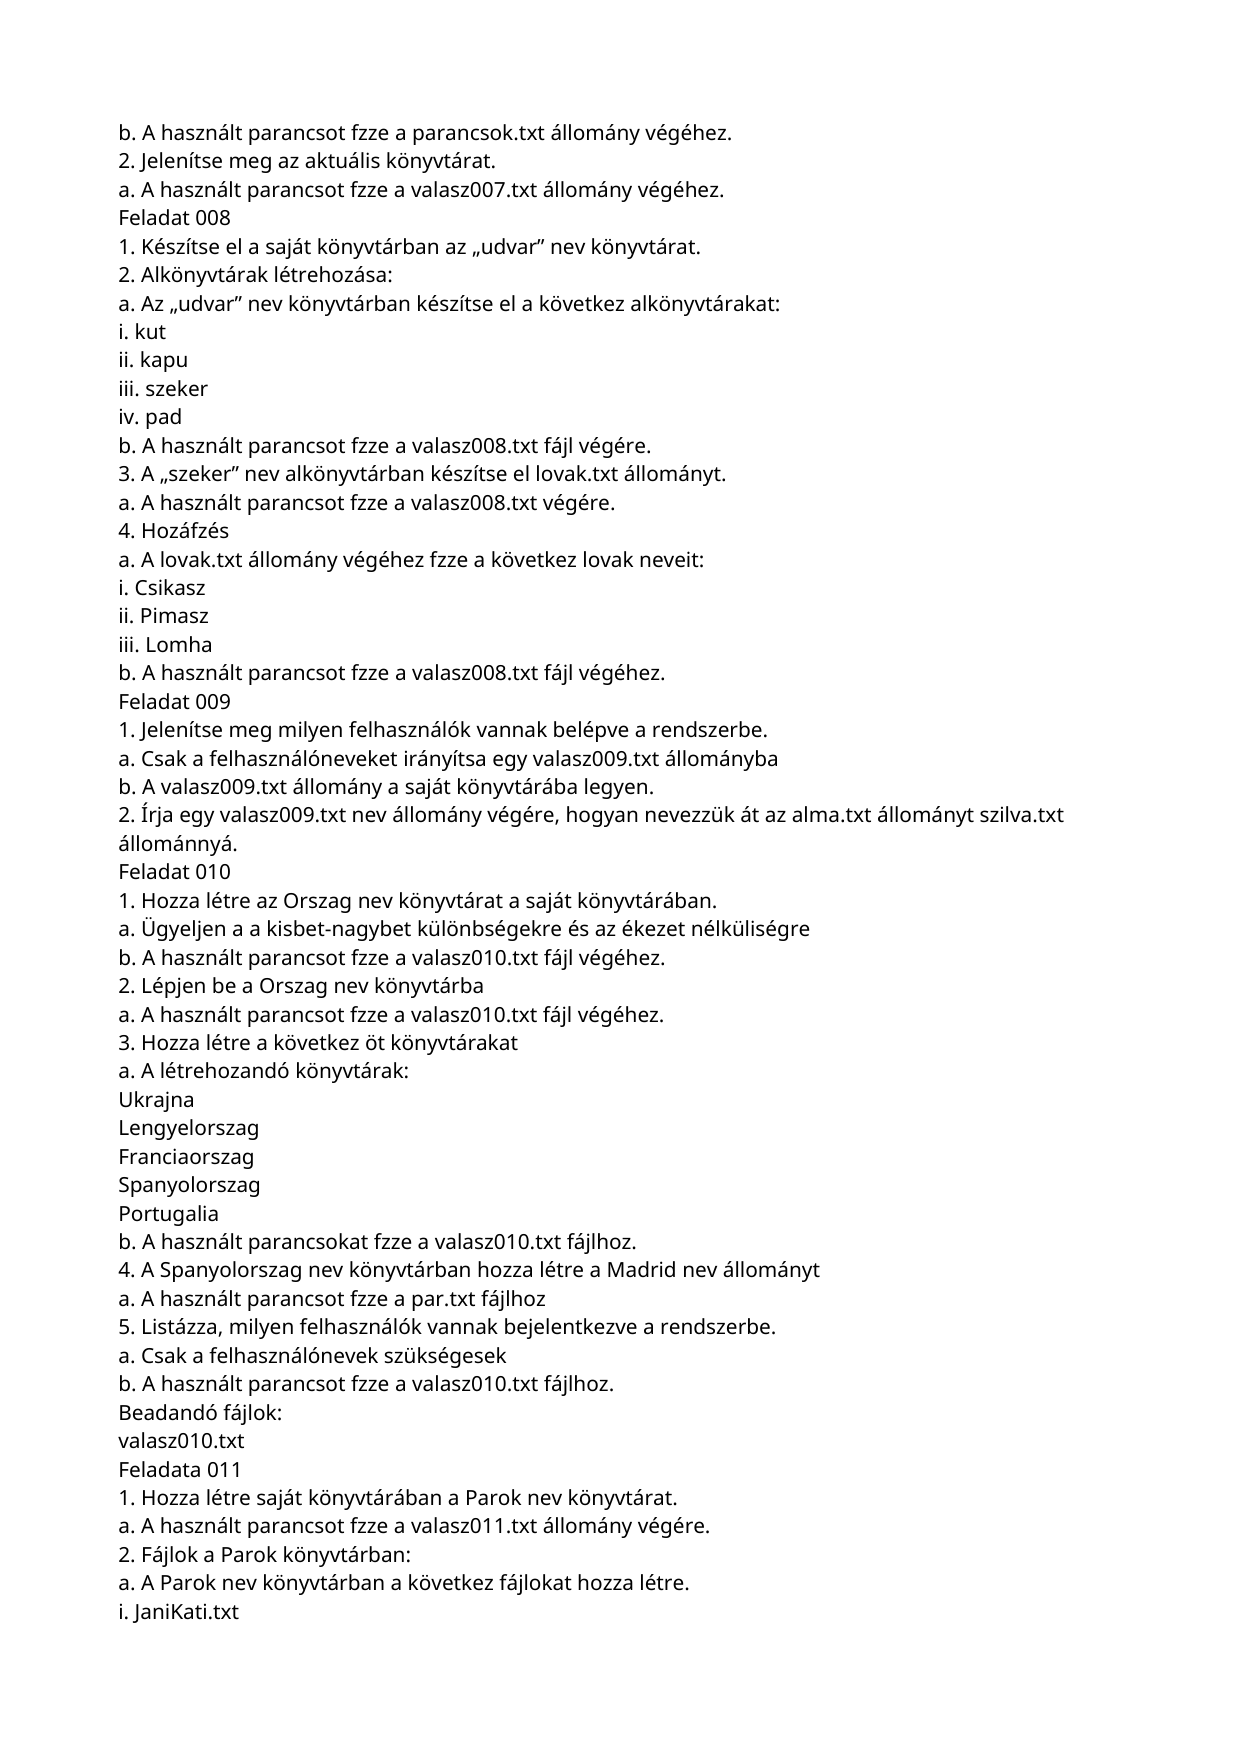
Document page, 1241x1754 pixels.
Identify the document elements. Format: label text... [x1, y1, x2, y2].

text 2. Alkönyvtárak létrehozása: [118, 260, 1122, 289]
text 3. Hozza létre a következ öt könyvtárakat [118, 1028, 1122, 1057]
text Feladata 011 [118, 1455, 1122, 1483]
text valasz010.txt [118, 1426, 1122, 1455]
text i. Csikasz [118, 573, 1122, 602]
text a. A használt parancsot fzze a valasz008.txt végére. [118, 488, 1122, 516]
text Beadandó fájlok: [118, 1398, 1122, 1426]
text 2. Jelenítse meg az aktuális könyvtárat. [118, 147, 1122, 175]
text 2. Lépjen be a Orszag nev könyvtárba [118, 971, 1122, 1000]
text 4. A Spanyolorszag nev könyvtárban hozza létre a Madrid nev állományt [118, 1256, 1122, 1284]
text b. A használt parancsokat fzze a valasz010.txt fájlhoz. [118, 1227, 1122, 1256]
text a. A lovak.txt állomány végéhez fzze a következ lovak neveit: [118, 545, 1122, 573]
text a. A létrehozandó könyvtárak: [118, 1057, 1122, 1085]
text a. Csak a felhasználónevek szükségesek [118, 1341, 1122, 1369]
text 1. Hozza létre az Orszag nev könyvtárat a saját könyvtárában. [118, 886, 1122, 914]
text a. A használt parancsot fzze a par.txt fájlhoz [118, 1284, 1122, 1312]
text b. A használt parancsot fzze a valasz008.txt fájl végére. [118, 431, 1122, 459]
text iii. Lomha [118, 630, 1122, 658]
text i. JaniKati.txt [118, 1597, 1122, 1625]
text b. A használt parancsot fzze a valasz010.txt fájl végéhez. [118, 943, 1122, 971]
text iv. pad [118, 402, 1122, 431]
text Spanyolorszag [118, 1170, 1122, 1199]
text 2. Fájlok a Parok könyvtárban: [118, 1540, 1122, 1568]
text Feladat 008 [118, 203, 1122, 232]
text iii. szeker [118, 374, 1122, 402]
text Ukrajna [118, 1085, 1122, 1113]
text Franciaorszag [118, 1142, 1122, 1170]
text 3. A „szeker” nev alkönyvtárban készítse el lovak.txt állományt. [118, 459, 1122, 488]
text b. A használt parancsot fzze a valasz010.txt fájlhoz. [118, 1369, 1122, 1398]
text a. A Parok nev könyvtárban a következ fájlokat hozza létre. [118, 1568, 1122, 1597]
text b. A használt parancsot fzze a parancsok.txt állomány végéhez. [118, 118, 1122, 147]
text b. A valasz009.txt állomány a saját könyvtárába legyen. [118, 772, 1122, 801]
text a. A használt parancsot fzze a valasz007.txt állomány végéhez. [118, 175, 1122, 203]
text ii. kapu [118, 346, 1122, 374]
text a. Az „udvar” nev könyvtárban készítse el a következ alkönyvtárakat: [118, 289, 1122, 317]
text b. A használt parancsot fzze a valasz008.txt fájl végéhez. [118, 658, 1122, 687]
text ii. Pimasz [118, 602, 1122, 630]
text a. Csak a felhasználóneveket irányítsa egy valasz009.txt állományba [118, 744, 1122, 772]
text Portugalia [118, 1199, 1122, 1227]
text 5. Listázza, milyen felhasználók vannak bejelentkezve a rendszerbe. [118, 1312, 1122, 1341]
text Feladat 009 [118, 687, 1122, 715]
text 1. Jelenítse meg milyen felhasználók vannak belépve a rendszerbe. [118, 715, 1122, 744]
text 4. Hozáfzés [118, 516, 1122, 545]
text Lengyelorszag [118, 1113, 1122, 1142]
text a. A használt parancsot fzze a valasz010.txt fájl végéhez. [118, 1000, 1122, 1028]
text i. kut [118, 317, 1122, 346]
text 1. Hozza létre saját könyvtárában a Parok nev könyvtárat. [118, 1483, 1122, 1512]
text 1. Készítse el a saját könyvtárban az „udvar” nev könyvtárat. [118, 232, 1122, 260]
text 2. Írja egy valasz009.txt nev állomány végére, hogyan nevezzük át az alma.txt állományt szilva.txt állománnyá. [118, 801, 1122, 857]
text Feladat 010 [118, 857, 1122, 886]
text a. A használt parancsot fzze a valasz011.txt állomány végére. [118, 1512, 1122, 1540]
text a. Ügyeljen a a kisbet-nagybet különbségekre és az ékezet nélküliségre [118, 914, 1122, 943]
